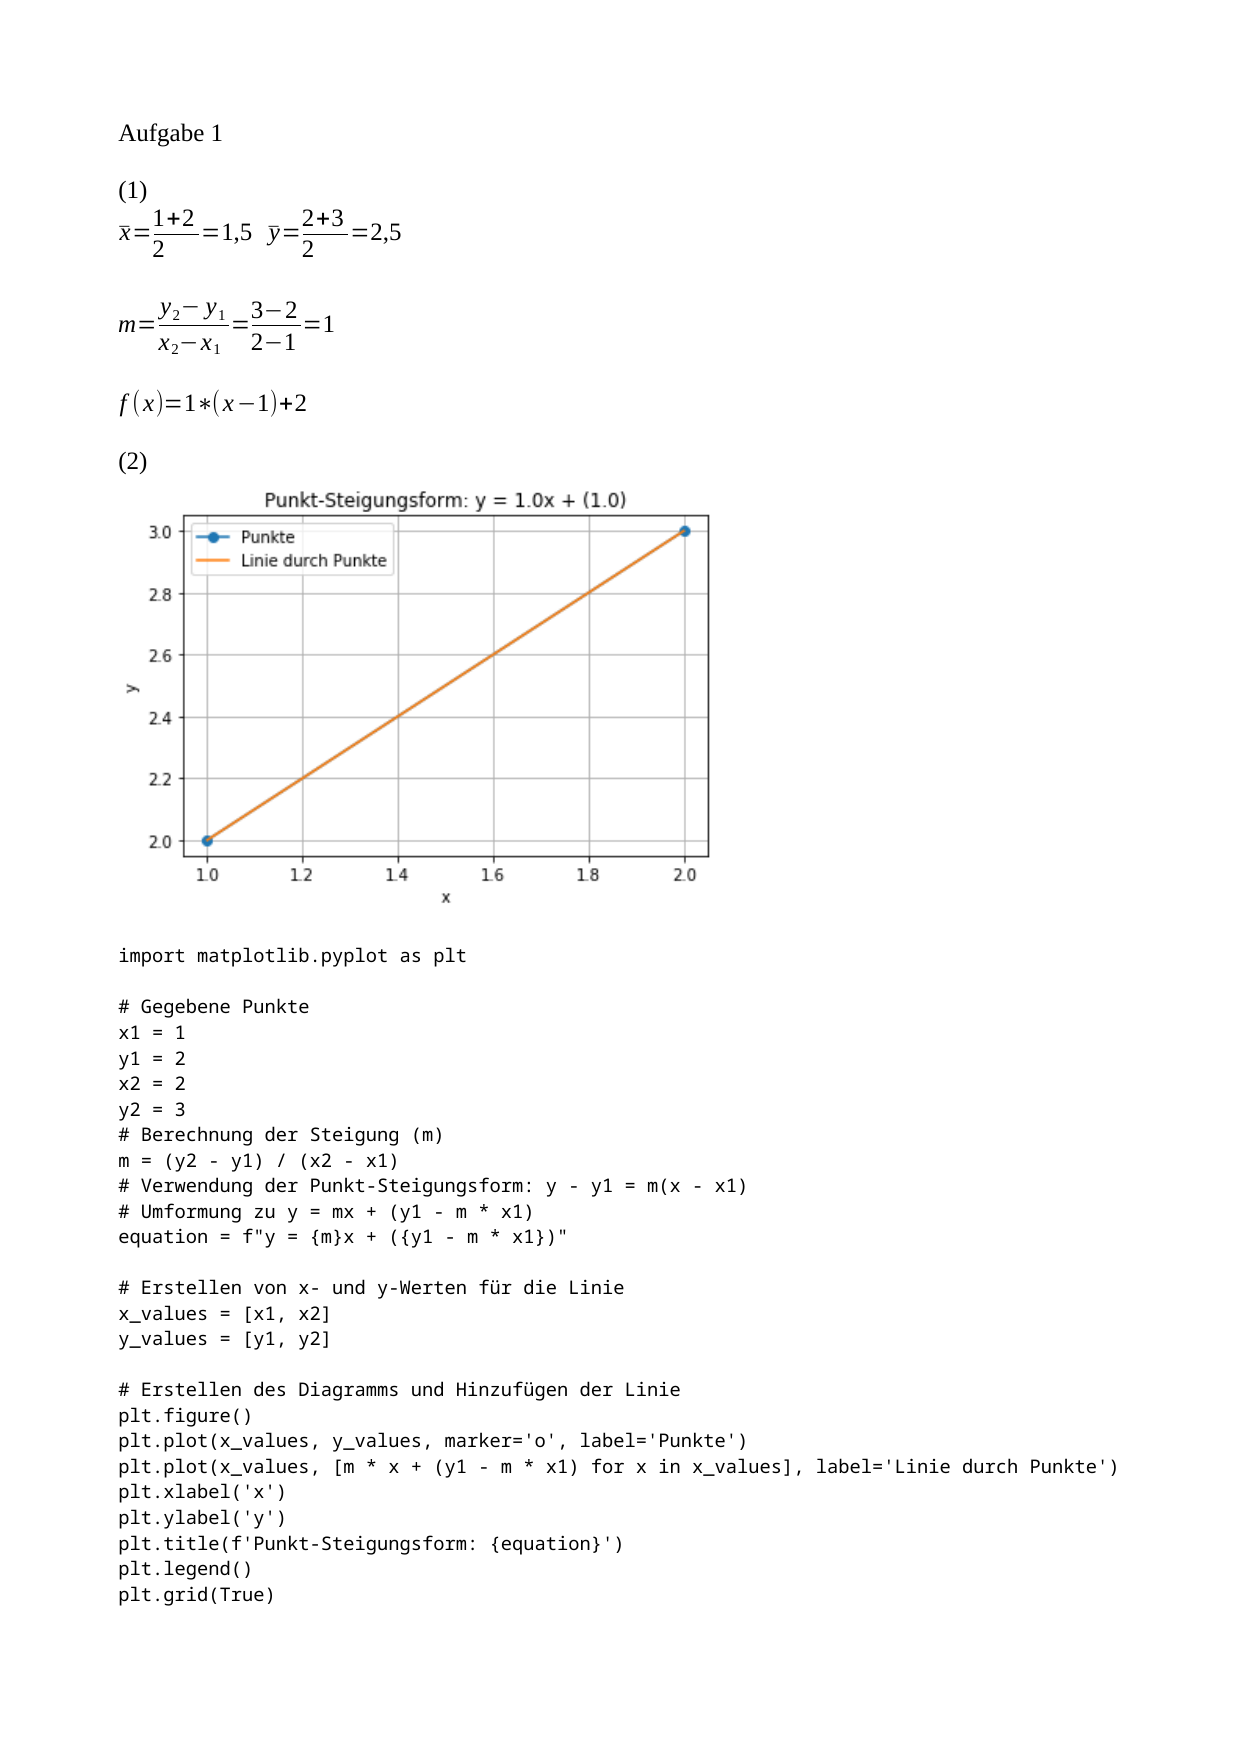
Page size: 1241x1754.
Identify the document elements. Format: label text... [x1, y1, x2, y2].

text plt.legend() [118, 1555, 1122, 1581]
text plt.ylabel('y') [118, 1504, 1122, 1530]
text x1 = 1 [118, 1019, 1122, 1045]
text y_values = [y1, y2] [118, 1326, 1122, 1351]
text x2 = 2 [118, 1070, 1122, 1096]
text # Umformung zu y = mx + (y1 - m * x1) [118, 1198, 1122, 1223]
text # Berechnung der Steigung (m) [118, 1121, 1122, 1147]
text import matplotlib.pyplot as plt [118, 943, 1122, 968]
text plt.xlabel('x') [118, 1479, 1122, 1504]
picture [117, 487, 733, 914]
text plt.plot(x_values, y_values, marker='o', label='Punkte') [118, 1428, 1122, 1453]
text plt.plot(x_values, [m * x + (y1 - m * x1) for x in x_values], label='Linie durch Punkte') [118, 1453, 1122, 1479]
text plt.title(f'Punkt-Steigungsform: {equation}') [118, 1530, 1122, 1555]
text y2 = 3 [118, 1096, 1122, 1121]
text # Gegebene Punkte [118, 994, 1122, 1019]
text # Verwendung der Punkt-Steigungsform: y - y1 = m(x - x1) [118, 1172, 1122, 1198]
text x_values = [x1, x2] [118, 1300, 1122, 1326]
text plt.figure() [118, 1402, 1122, 1428]
text # Erstellen des Diagramms und Hinzufügen der Linie [118, 1377, 1122, 1402]
text equation = f"y = {m}x + ({y1 - m * x1})" [118, 1223, 1122, 1249]
text m = (y2 - y1) / (x2 - x1) [118, 1147, 1122, 1172]
text y1 = 2 [118, 1045, 1122, 1070]
text Aufgabe 1 [118, 118, 1122, 147]
text (2) [118, 446, 1122, 475]
text (1) [118, 176, 1122, 204]
text # Erstellen von x- und y-Werten für die Linie [118, 1274, 1122, 1300]
text plt.grid(True) [118, 1581, 1122, 1606]
